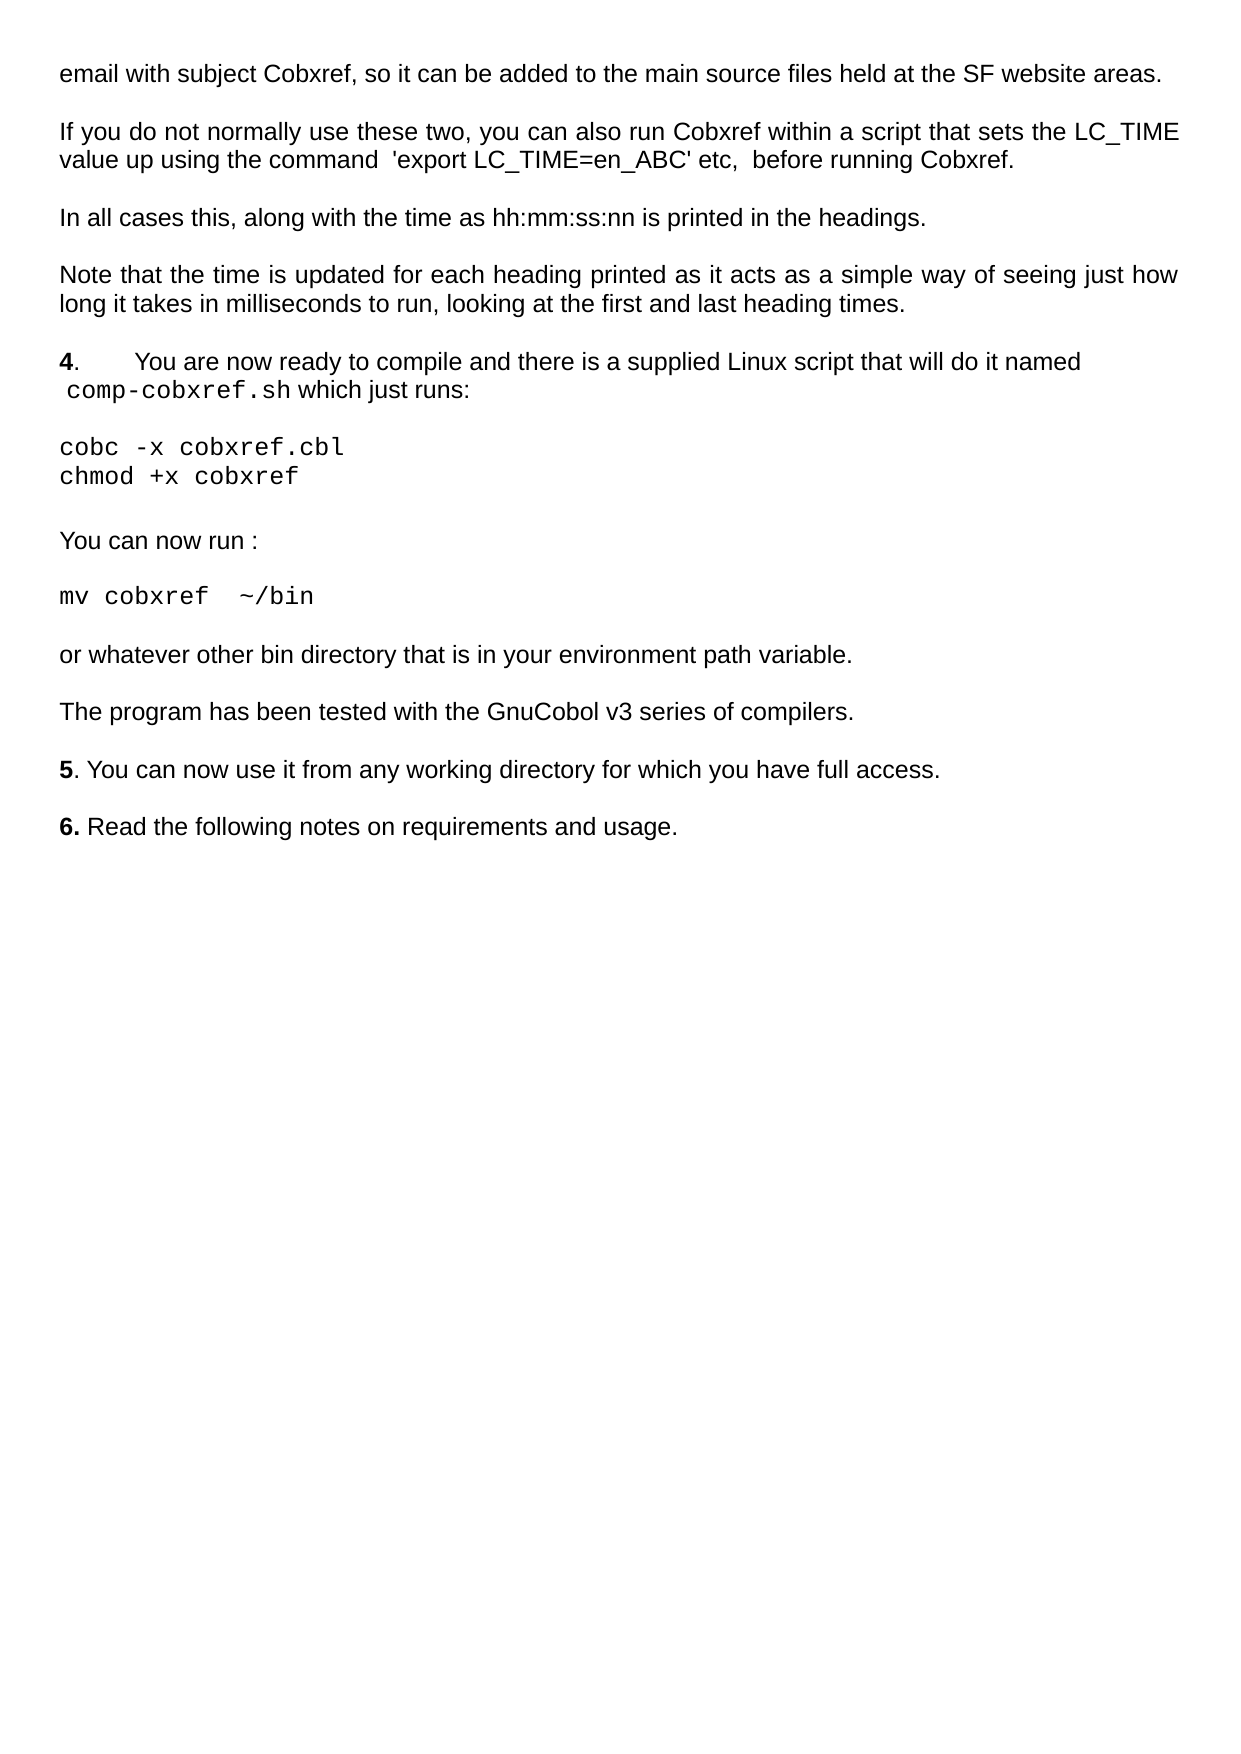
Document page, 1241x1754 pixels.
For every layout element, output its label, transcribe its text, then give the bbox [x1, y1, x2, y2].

text or whatever other bin directory that is in your environment path variable. [59, 640, 1181, 669]
text mv cobxref ~/bin [59, 583, 1181, 612]
text You can now run : [59, 526, 1181, 554]
text 6. Read the following notes on requirements and usage. [59, 812, 1181, 841]
text The program has been tested with the GnuCobol v3 series of compilers. [59, 697, 1181, 726]
text In all cases this, along with the time as hh:mm:ss:nn is printed in the headings. [59, 203, 1181, 232]
text 4. You are now ready to compile and there is a supplied Linux script that will do it named [59, 347, 1181, 375]
text comp-cobxref.sh which just runs: [59, 375, 1181, 406]
text Note that the time is updated for each heading printed as it acts as a simple way of seeing just how long it takes in milliseconds to run, looking at the first and last heading times. [59, 260, 1181, 318]
text 5. You can now use it from any working directory for which you have full access. [59, 755, 1181, 784]
text chmod +x cobxref [59, 463, 1181, 492]
text If you do not normally use these two, you can also run Cobxref within a script that sets the LC_TIME value up using the command 'export LC_TIME=en_ABC' etc, before running Cobxref. [59, 117, 1181, 174]
text email with subject Cobxref, so it can be added to the main source files held at the SF website areas. [59, 59, 1181, 88]
text cobc -x cobxref.cbl [59, 435, 1181, 463]
